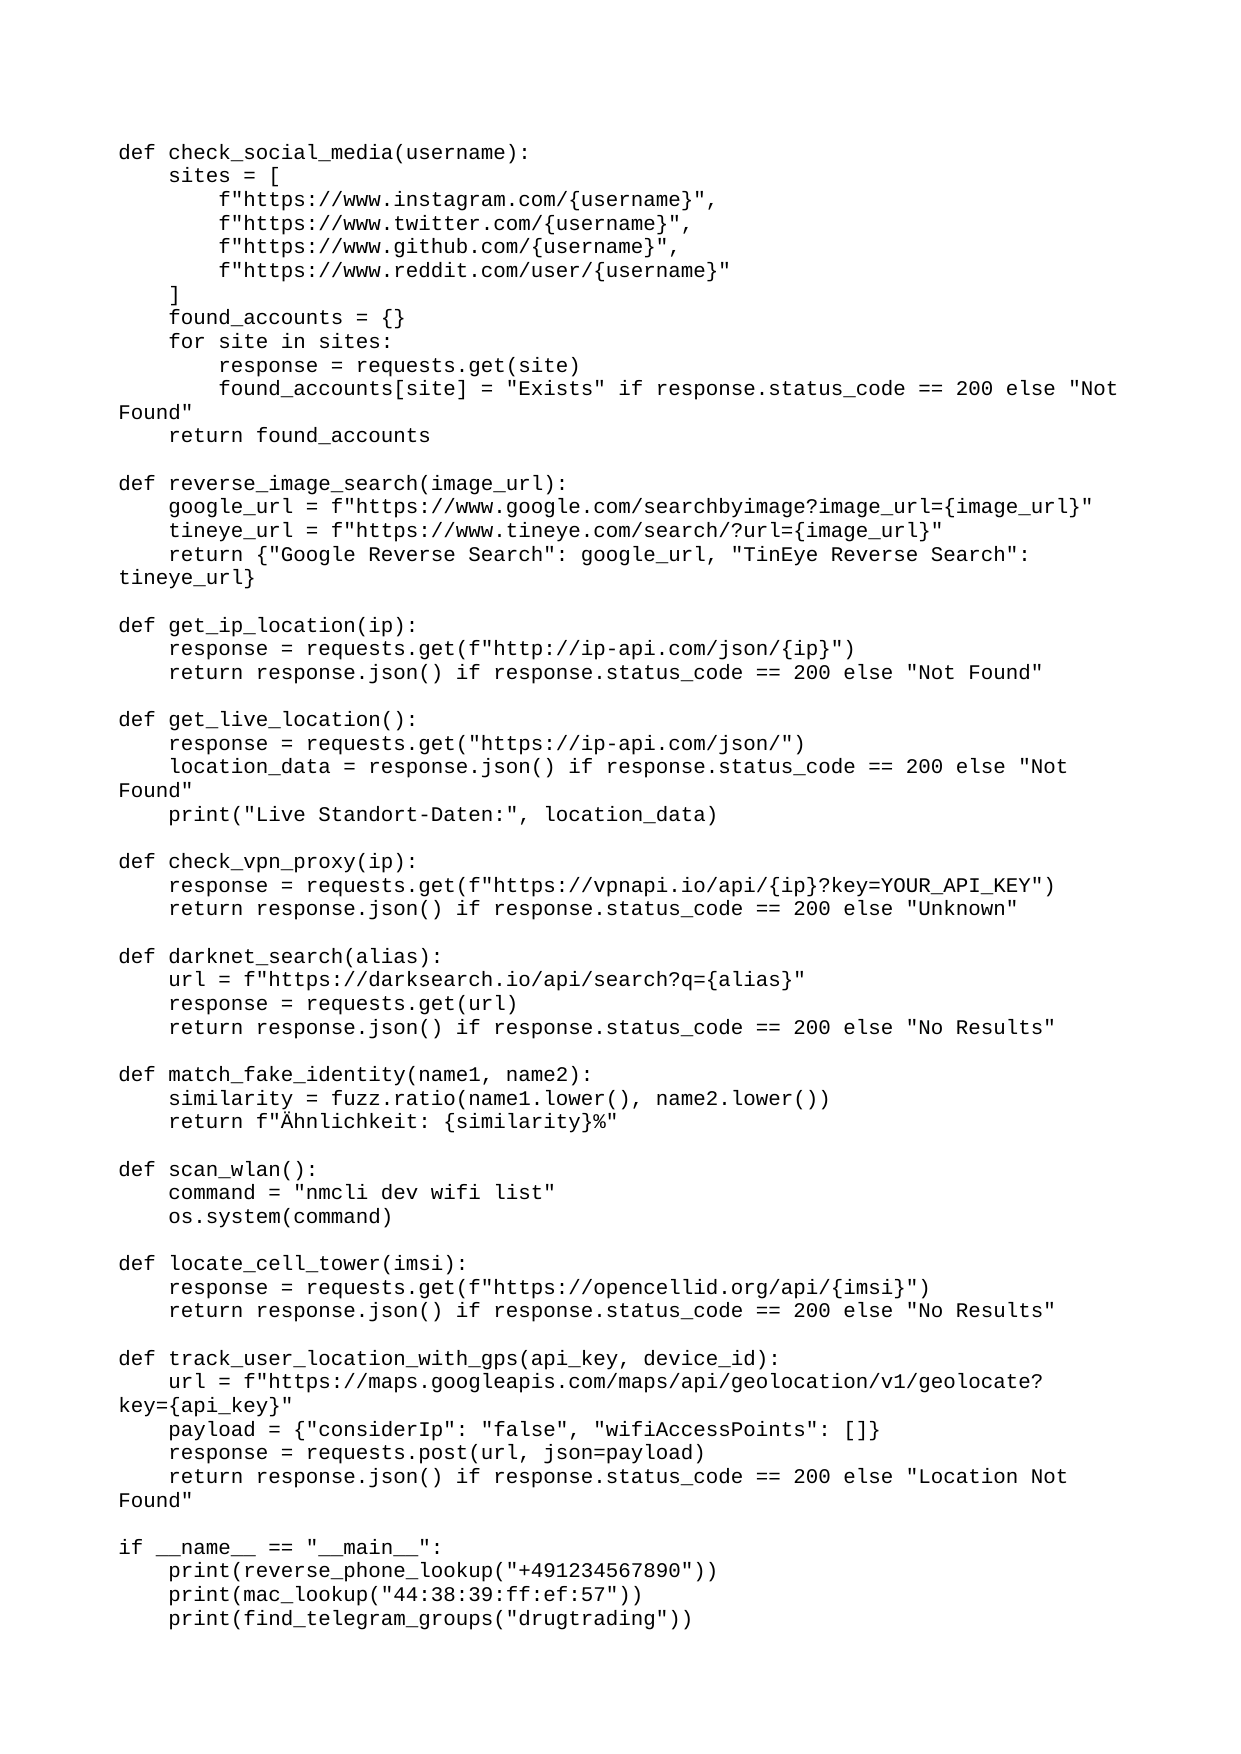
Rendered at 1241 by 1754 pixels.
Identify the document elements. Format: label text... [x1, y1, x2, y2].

text if __name__ == "__main__": [118, 1537, 1122, 1561]
text return response.json() if response.status_code == 200 else "No Results" [118, 1300, 1122, 1324]
text def locate_cell_tower(imsi): [118, 1253, 1122, 1277]
text found_accounts[site] = "Exists" if response.status_code == 200 else "Not Found" [118, 378, 1122, 426]
text return {"Google Reverse Search": google_url, "TinEye Reverse Search": tineye_url} [118, 544, 1122, 591]
text url = f"https://darksearch.io/api/search?q={alias}" [118, 969, 1122, 993]
text payload = {"considerIp": "false", "wifiAccessPoints": []} [118, 1419, 1122, 1442]
text for site in sites: [118, 331, 1122, 354]
text sites = [ [118, 165, 1122, 189]
text response = requests.get(f"http://ip-api.com/json/{ip}") [118, 638, 1122, 662]
text response = requests.get("https://ip-api.com/json/") [118, 733, 1122, 757]
text response = requests.get(url) [118, 993, 1122, 1017]
text response = requests.post(url, json=payload) [118, 1442, 1122, 1466]
text return found_accounts [118, 426, 1122, 449]
text def get_ip_location(ip): [118, 615, 1122, 638]
text ] [118, 284, 1122, 307]
text response = requests.get(f"https://vpnapi.io/api/{ip}?key=YOUR_API_KEY") [118, 875, 1122, 898]
text response = requests.get(site) [118, 354, 1122, 378]
text google_url = f"https://www.google.com/searchbyimage?image_url={image_url}" [118, 496, 1122, 520]
text def track_user_location_with_gps(api_key, device_id): [118, 1348, 1122, 1371]
text print(mac_lookup("44:38:39:ff:ef:57")) [118, 1584, 1122, 1608]
text def reverse_image_search(image_url): [118, 473, 1122, 496]
text print(find_telegram_groups("drugtrading")) [118, 1608, 1122, 1631]
text similarity = fuzz.ratio(name1.lower(), name2.lower()) [118, 1088, 1122, 1111]
text return response.json() if response.status_code == 200 else "No Results" [118, 1017, 1122, 1040]
text print(reverse_phone_lookup("+491234567890")) [118, 1561, 1122, 1584]
text url = f"https://maps.googleapis.com/maps/api/geolocation/v1/geolocate?key={api_key}" [118, 1371, 1122, 1419]
text return response.json() if response.status_code == 200 else "Not Found" [118, 662, 1122, 686]
text tineye_url = f"https://www.tineye.com/search/?url={image_url}" [118, 520, 1122, 544]
text f"https://www.reddit.com/user/{username}" [118, 260, 1122, 284]
text f"https://www.github.com/{username}", [118, 236, 1122, 260]
text return response.json() if response.status_code == 200 else "Unknown" [118, 898, 1122, 922]
text def get_live_location(): [118, 709, 1122, 733]
text def check_vpn_proxy(ip): [118, 851, 1122, 875]
text return response.json() if response.status_code == 200 else "Location Not Found" [118, 1466, 1122, 1513]
text found_accounts = {} [118, 307, 1122, 331]
text return f"Ähnlichkeit: {similarity}%" [118, 1111, 1122, 1135]
text command = "nmcli dev wifi list" [118, 1182, 1122, 1206]
text os.system(command) [118, 1206, 1122, 1229]
text print("Live Standort-Daten:", location_data) [118, 804, 1122, 827]
text def check_social_media(username): [118, 142, 1122, 165]
text response = requests.get(f"https://opencellid.org/api/{imsi}") [118, 1277, 1122, 1300]
text location_data = response.json() if response.status_code == 200 else "Not Found" [118, 757, 1122, 804]
text f"https://www.twitter.com/{username}", [118, 213, 1122, 236]
text def darknet_search(alias): [118, 946, 1122, 969]
text def match_fake_identity(name1, name2): [118, 1064, 1122, 1088]
text def scan_wlan(): [118, 1158, 1122, 1182]
text f"https://www.instagram.com/{username}", [118, 189, 1122, 213]
